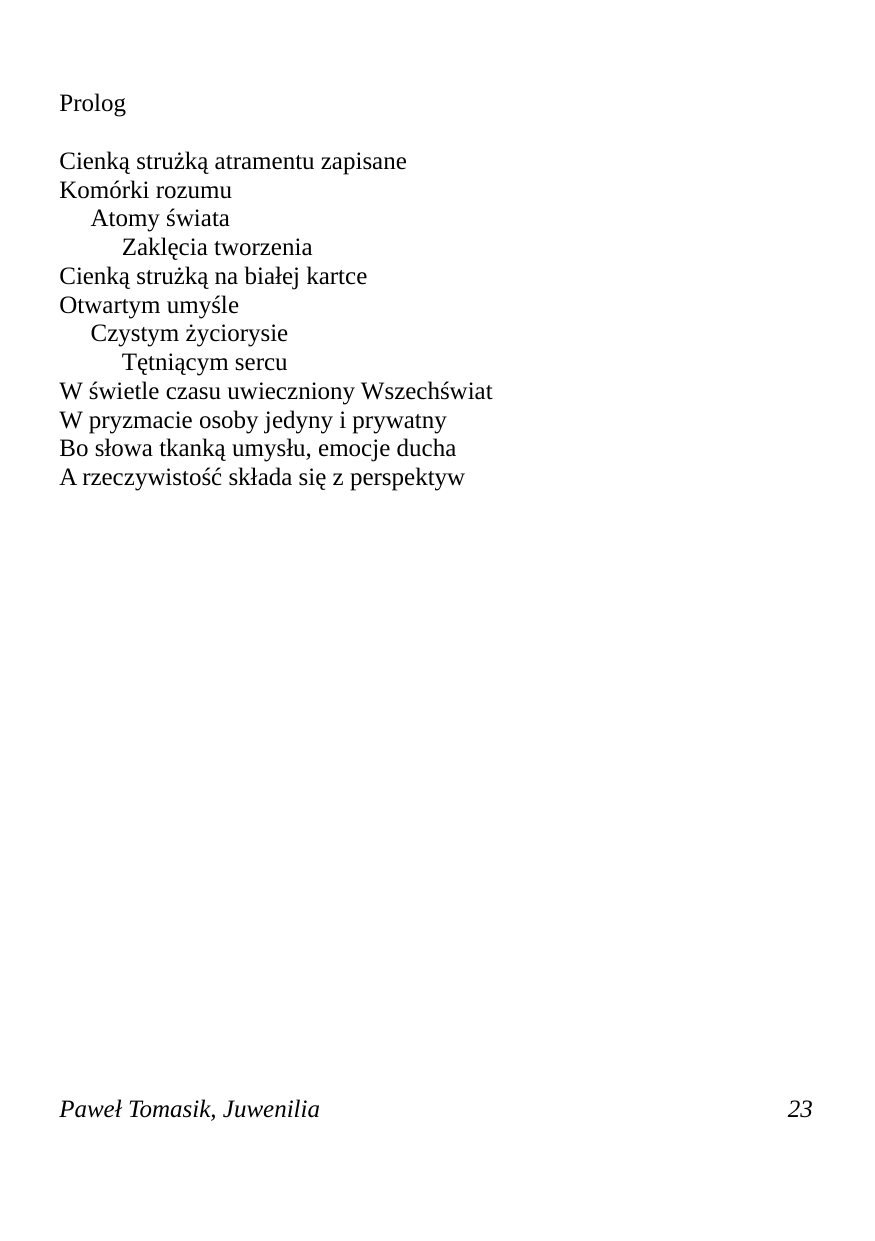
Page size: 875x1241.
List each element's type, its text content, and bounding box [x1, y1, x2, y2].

text Otwartym umyśle [59, 290, 815, 318]
text Atomy świata [59, 203, 815, 232]
text W pryzmacie osoby jedyny i prywatny [59, 405, 815, 433]
text Zaklęcia tworzenia [59, 232, 815, 261]
text Komórki rozumu [59, 175, 815, 203]
text Cienką strużką atramentu zapisane [59, 146, 815, 175]
text A rzeczywistość składa się z perspektyw [59, 462, 815, 491]
text Bo słowa tkanką umysłu, emocje ducha [59, 433, 815, 462]
text Prolog [59, 88, 815, 117]
text Cienką strużką na białej kartce [59, 261, 815, 290]
text Czystym życiorysie [59, 318, 815, 347]
text Tętniącym sercu [59, 347, 815, 376]
text W świetle czasu uwieczniony Wszechświat [59, 376, 815, 405]
